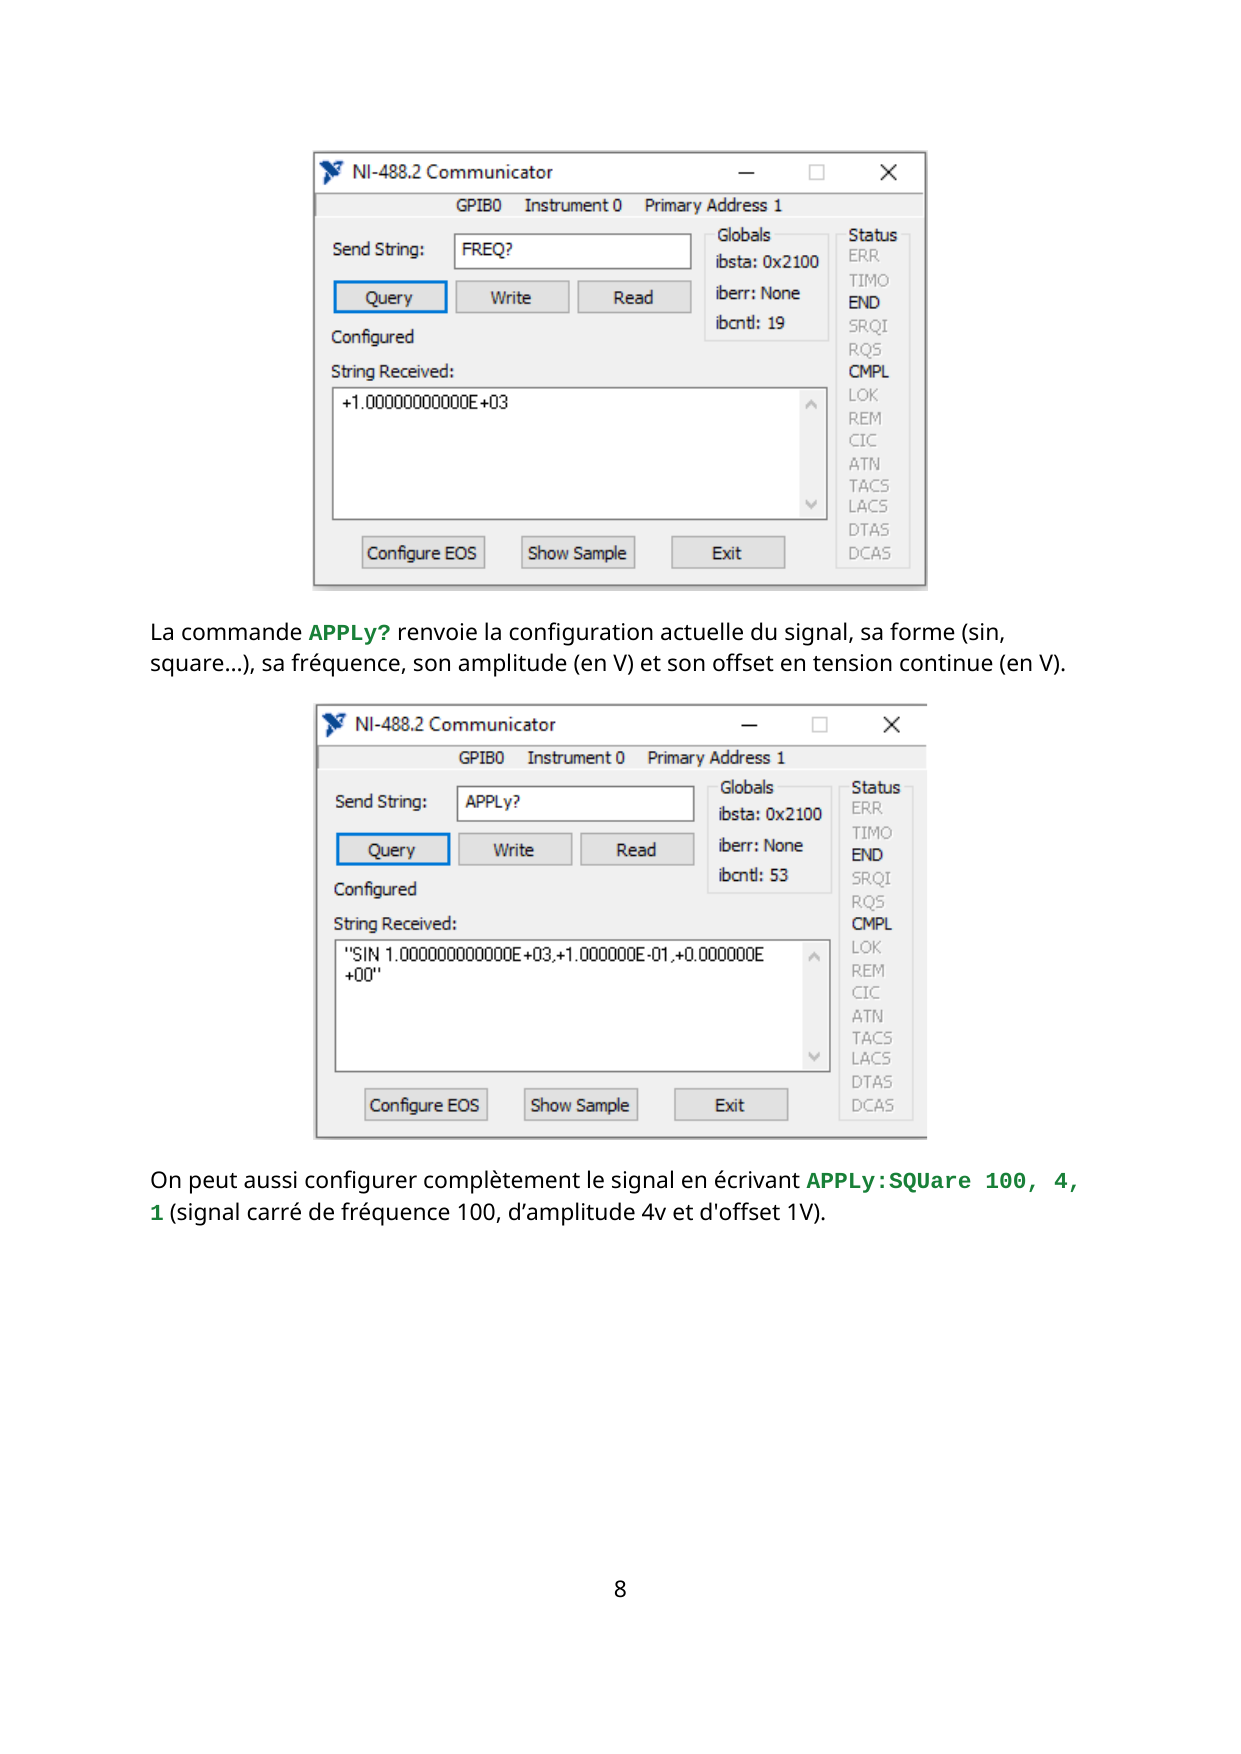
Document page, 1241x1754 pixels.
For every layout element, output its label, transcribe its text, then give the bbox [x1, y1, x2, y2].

text On peut aussi configurer complètement le signal en écrivant APPLy:SQUare 100, 4, 1 (signal carré de fréquence 100, d’amplitude 4v et d'offset 1V). [150, 1164, 1090, 1227]
picture [313, 703, 928, 1140]
picture [312, 150, 928, 591]
text La commande APPLy? renvoie la configuration actuelle du signal, sa forme (sin, square…), sa fréquence, son amplitude (en V) et son offset en tension continue (en V). [150, 616, 1090, 678]
